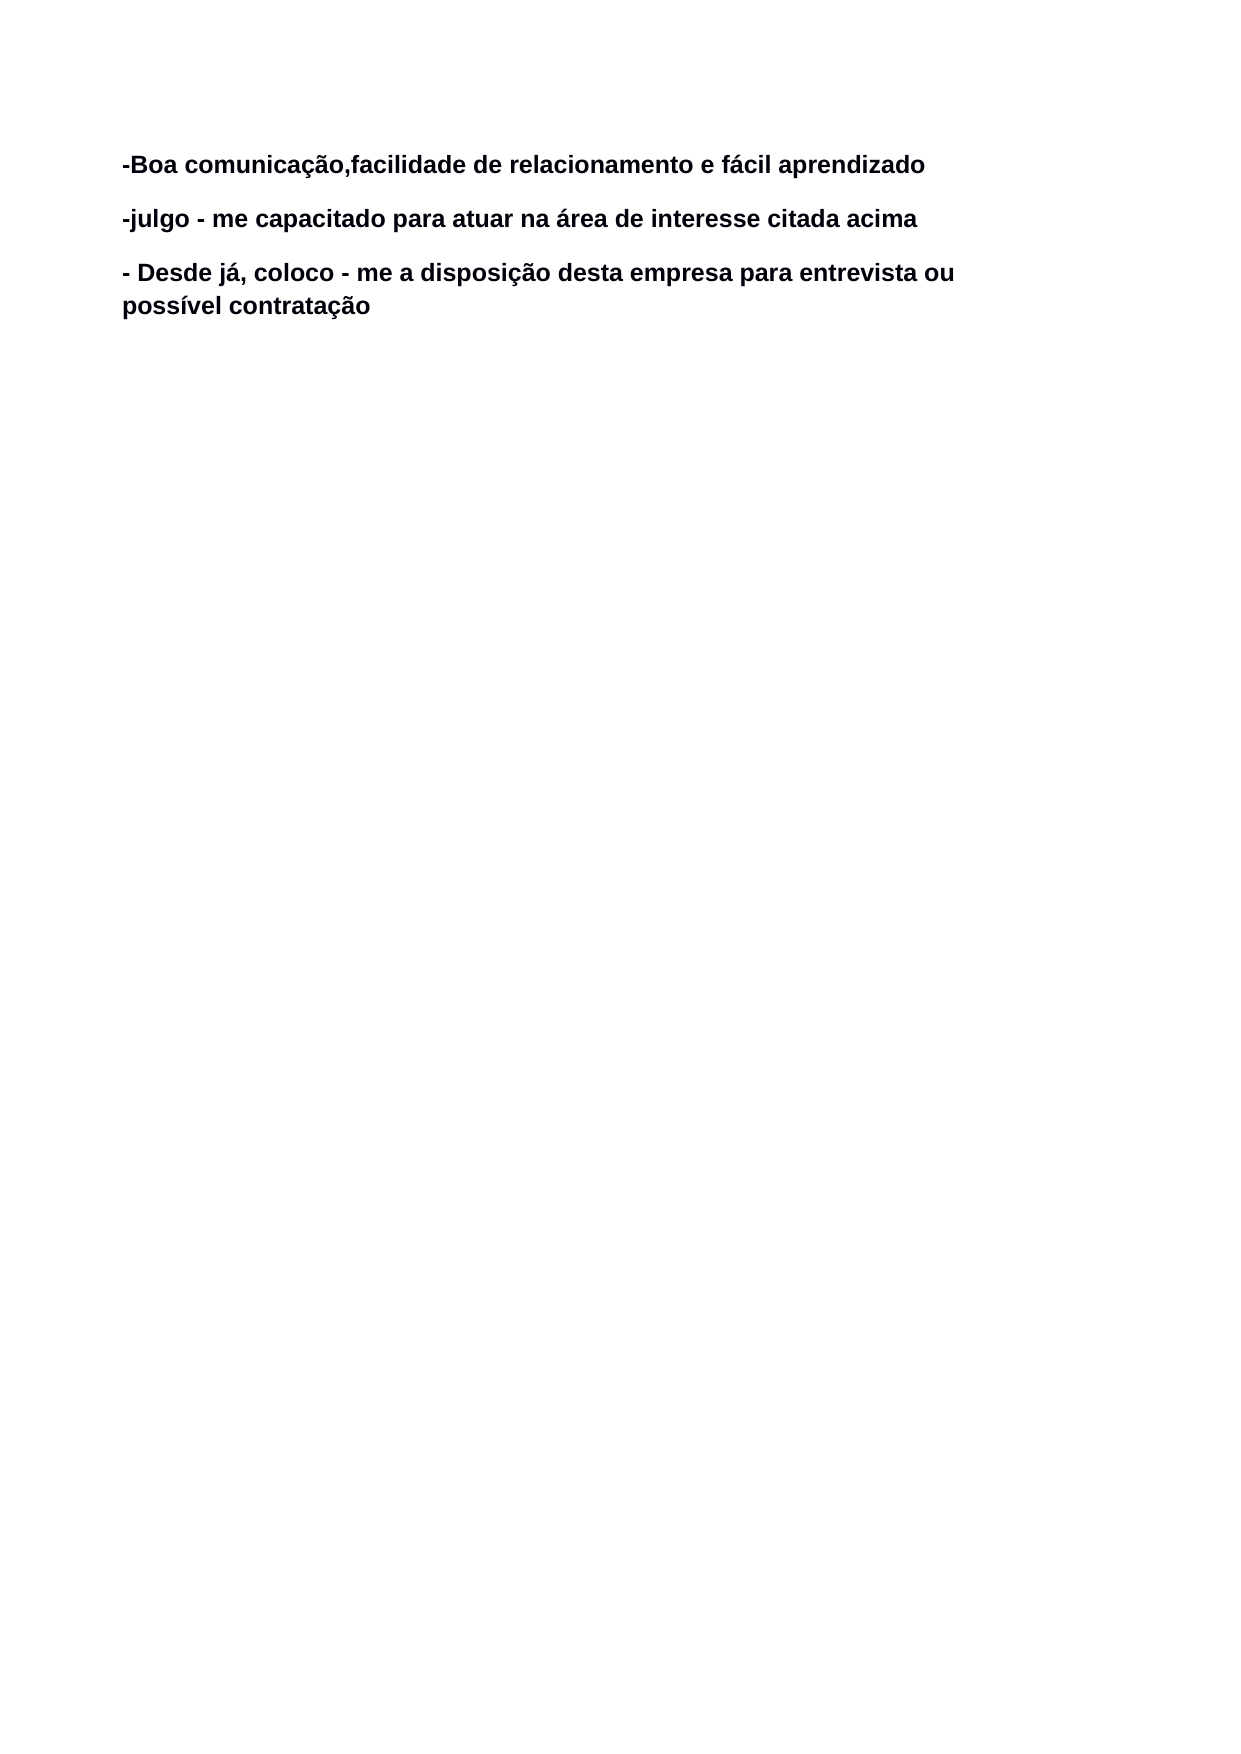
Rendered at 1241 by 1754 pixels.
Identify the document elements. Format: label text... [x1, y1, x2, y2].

text - Desde já, coloco - me a disposição desta empresa para entrevista ou possível contratação [122, 258, 1053, 319]
text -julgo - me capacitado para atuar na área de interesse citada acima [122, 204, 1053, 233]
text -Boa comunicação,facilidade de relacionamento e fácil aprendizado [122, 150, 1053, 179]
